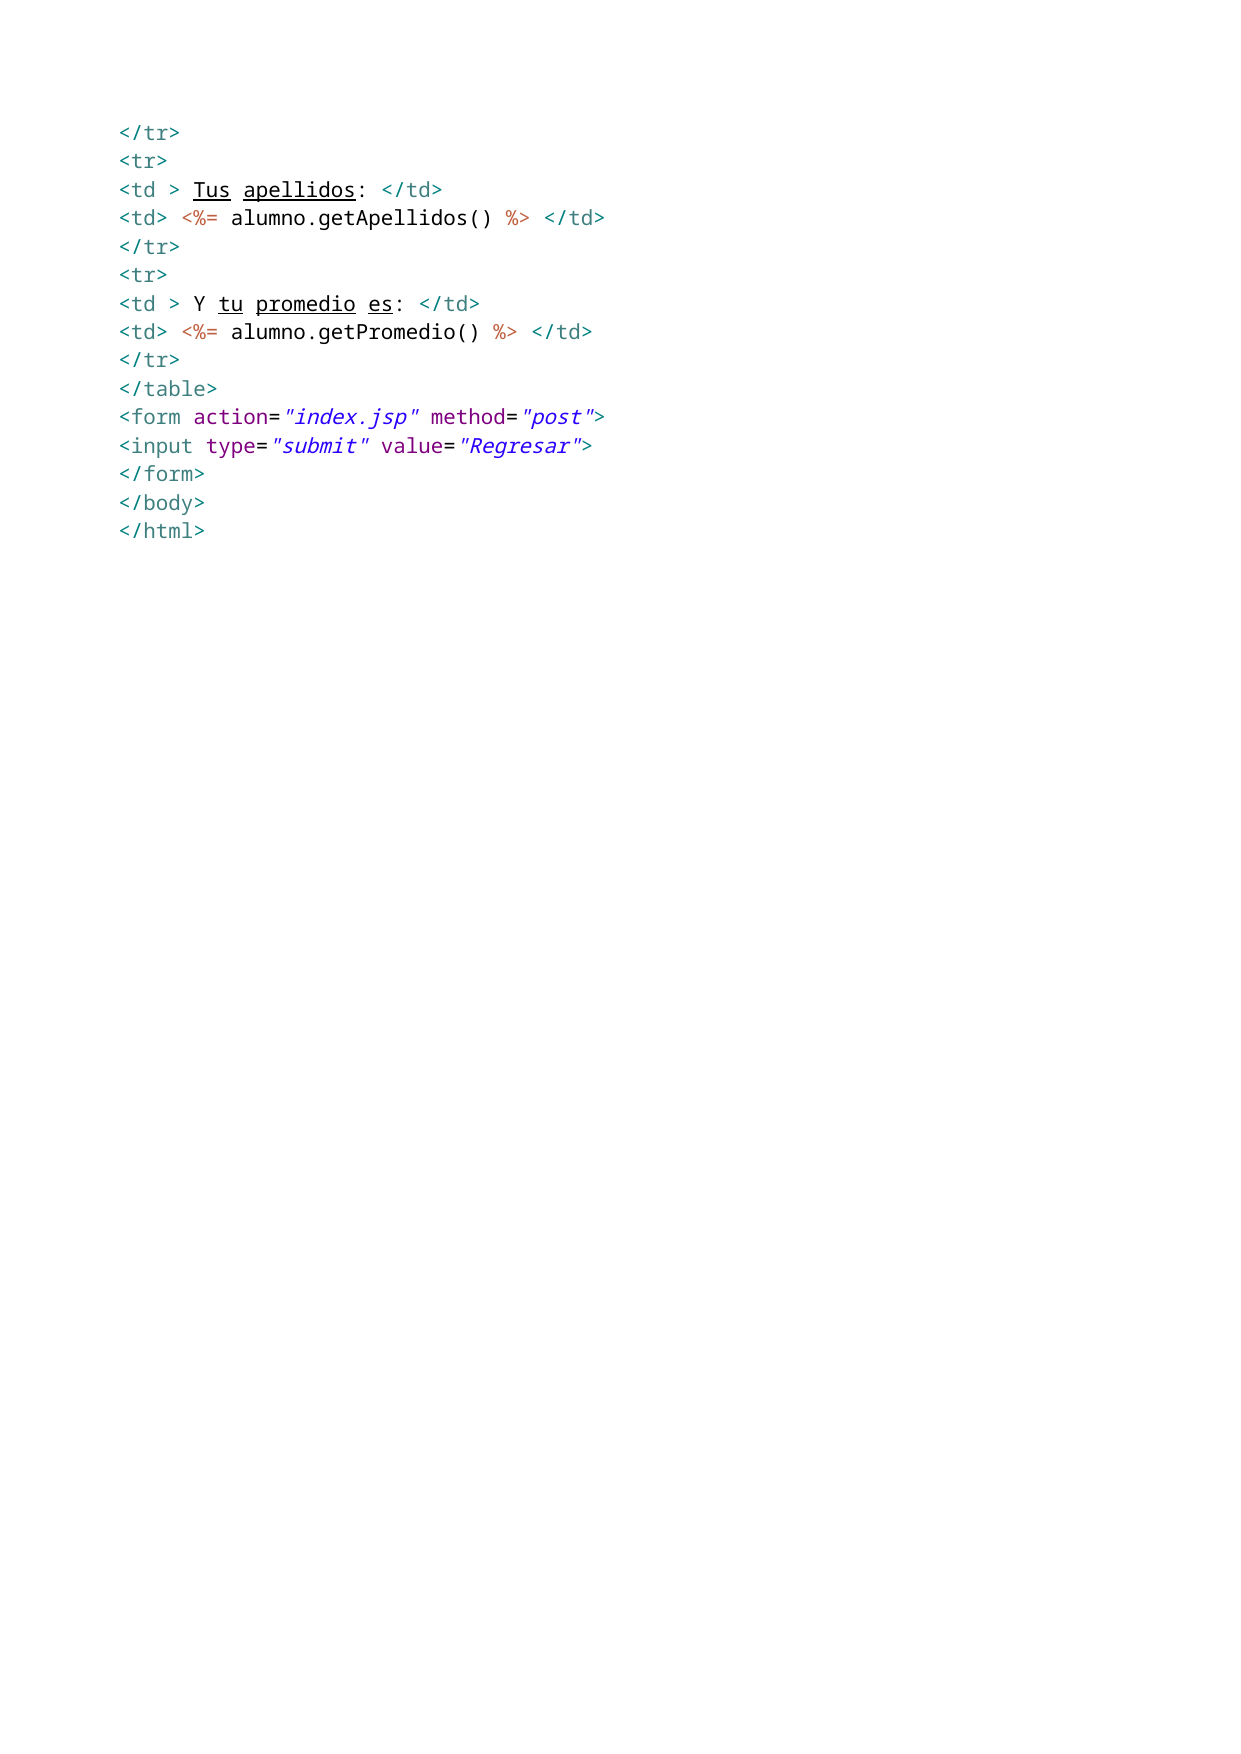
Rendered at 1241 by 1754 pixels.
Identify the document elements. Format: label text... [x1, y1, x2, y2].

text </tr> [118, 346, 1122, 374]
text <td> <%= alumno.getPromedio() %> </td> [118, 317, 1122, 346]
text <td > Y tu promedio es: </td> [118, 289, 1122, 317]
text <form action="index.jsp" method="post"> [118, 402, 1122, 431]
text <tr> [118, 147, 1122, 175]
text </tr> [118, 118, 1122, 147]
text </form> [118, 459, 1122, 488]
text <tr> [118, 260, 1122, 289]
text <td> <%= alumno.getApellidos() %> </td> [118, 203, 1122, 232]
text </tr> [118, 232, 1122, 260]
text </body> [118, 488, 1122, 516]
text </html> [118, 516, 1122, 545]
text <input type="submit" value="Regresar"> [118, 431, 1122, 459]
text </table> [118, 374, 1122, 402]
text <td > Tus apellidos: </td> [118, 175, 1122, 203]
